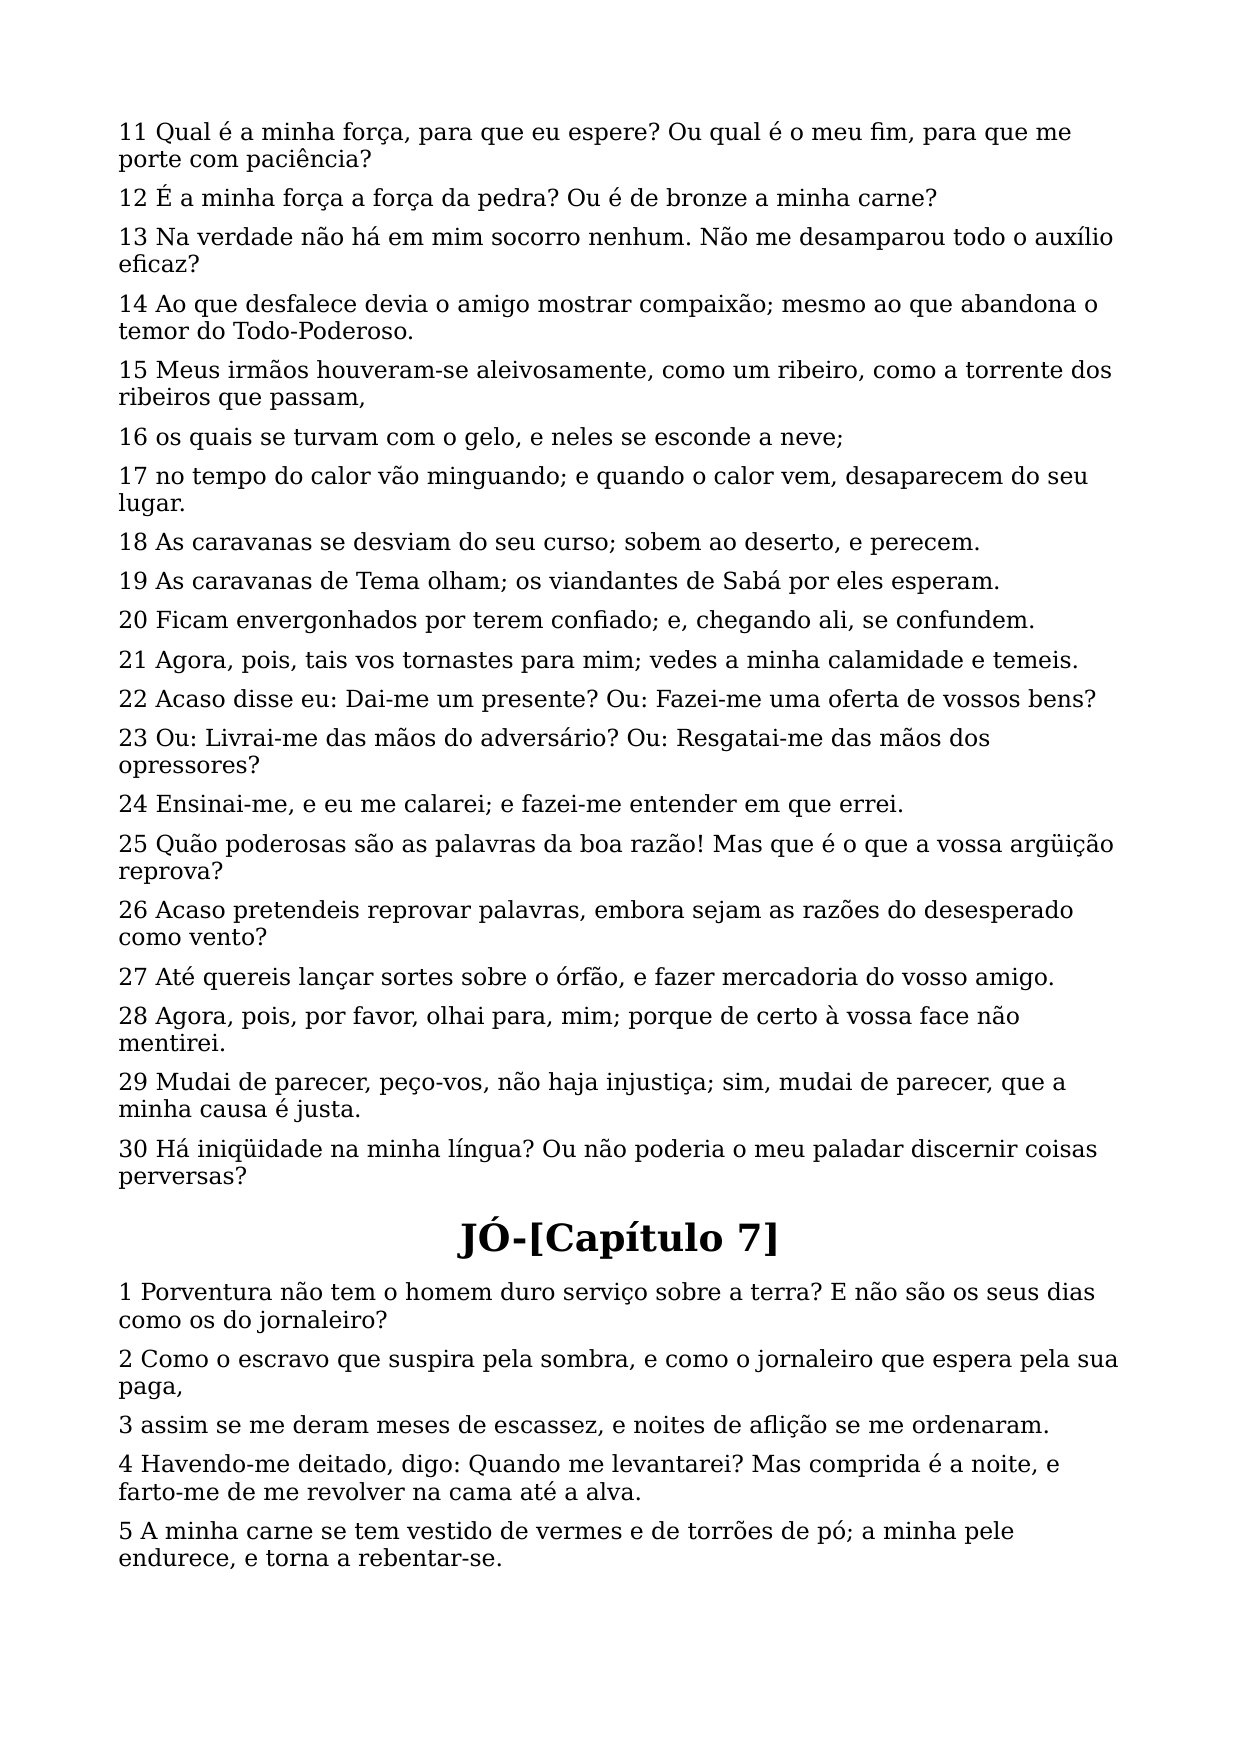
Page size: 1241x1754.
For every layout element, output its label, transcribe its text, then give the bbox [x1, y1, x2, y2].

text 2 Como o escravo que suspira pela sombra, e como o jornaleiro que espera pela sua paga, [118, 1346, 1122, 1400]
subtitle JÓ-[Capítulo 7] [118, 1217, 1122, 1261]
text 13 Na verdade não há em mim socorro nenhum. Não me desamparou todo o auxílio eficaz? [118, 224, 1122, 278]
text 12 É a minha força a força da pedra? Ou é de bronze a minha carne? [118, 184, 1122, 212]
text 14 Ao que desfalece devia o amigo mostrar compaixão; mesmo ao que abandona o temor do Todo-Poderoso. [118, 290, 1122, 345]
text 26 Acaso pretendeis reprovar palavras, embora sejam as razões do desesperado como vento? [118, 897, 1122, 951]
text 11 Qual é a minha força, para que eu espere? Ou qual é o meu fim, para que me porte com paciência? [118, 118, 1122, 173]
text 18 As caravanas se desviam do seu curso; sobem ao deserto, e perecem. [118, 529, 1122, 556]
text 30 Há iniqüidade na minha língua? Ou não poderia o meu paladar discernir coisas perversas? [118, 1135, 1122, 1190]
text 23 Ou: Livrai-me das mãos do adversário? Ou: Resgatai-me das mãos dos opressores? [118, 724, 1122, 779]
text 4 Havendo-me deitado, digo: Quando me levantarei? Mas comprida é a noite, e farto-me de me revolver na cama até a alva. [118, 1451, 1122, 1506]
text 22 Acaso disse eu: Dai-me um presente? Ou: Fazei-me uma oferta de vossos bens? [118, 685, 1122, 713]
text 16 os quais se turvam com o gelo, e neles se esconde a neve; [118, 423, 1122, 450]
text 5 A minha carne se tem vestido de vermes e de torrões de pó; a minha pele endurece, e torna a rebentar-se. [118, 1518, 1122, 1572]
text 17 no tempo do calor vão minguando; e quando o calor vem, desaparecem do seu lugar. [118, 462, 1122, 517]
text 19 As caravanas de Tema olham; os viandantes de Sabá por eles esperam. [118, 568, 1122, 595]
text 27 Até quereis lançar sortes sobre o órfão, e fazer mercadoria do vosso amigo. [118, 963, 1122, 990]
text 20 Ficam envergonhados por terem confiado; e, chegando ali, se confundem. [118, 607, 1122, 634]
text 15 Meus irmãos houveram-se aleivosamente, como um ribeiro, como a torrente dos ribeiros que passam, [118, 357, 1122, 411]
text 29 Mudai de parecer, peço-vos, não haja injustiça; sim, mudai de parecer, que a minha causa é justa. [118, 1069, 1122, 1123]
text 25 Quão poderosas são as palavras da boa razão! Mas que é o que a vossa argüição reprova? [118, 830, 1122, 885]
text 24 Ensinai-me, e eu me calarei; e fazei-me entender em que errei. [118, 791, 1122, 818]
text 21 Agora, pois, tais vos tornastes para mim; vedes a minha calamidade e temeis. [118, 646, 1122, 673]
text 1 Porventura não tem o homem duro serviço sobre a terra? E não são os seus dias como os do jornaleiro? [118, 1279, 1122, 1334]
text 28 Agora, pois, por favor, olhai para, mim; porque de certo à vossa face não mentirei. [118, 1002, 1122, 1057]
text 3 assim se me deram meses de escassez, e noites de aflição se me ordenaram. [118, 1412, 1122, 1439]
